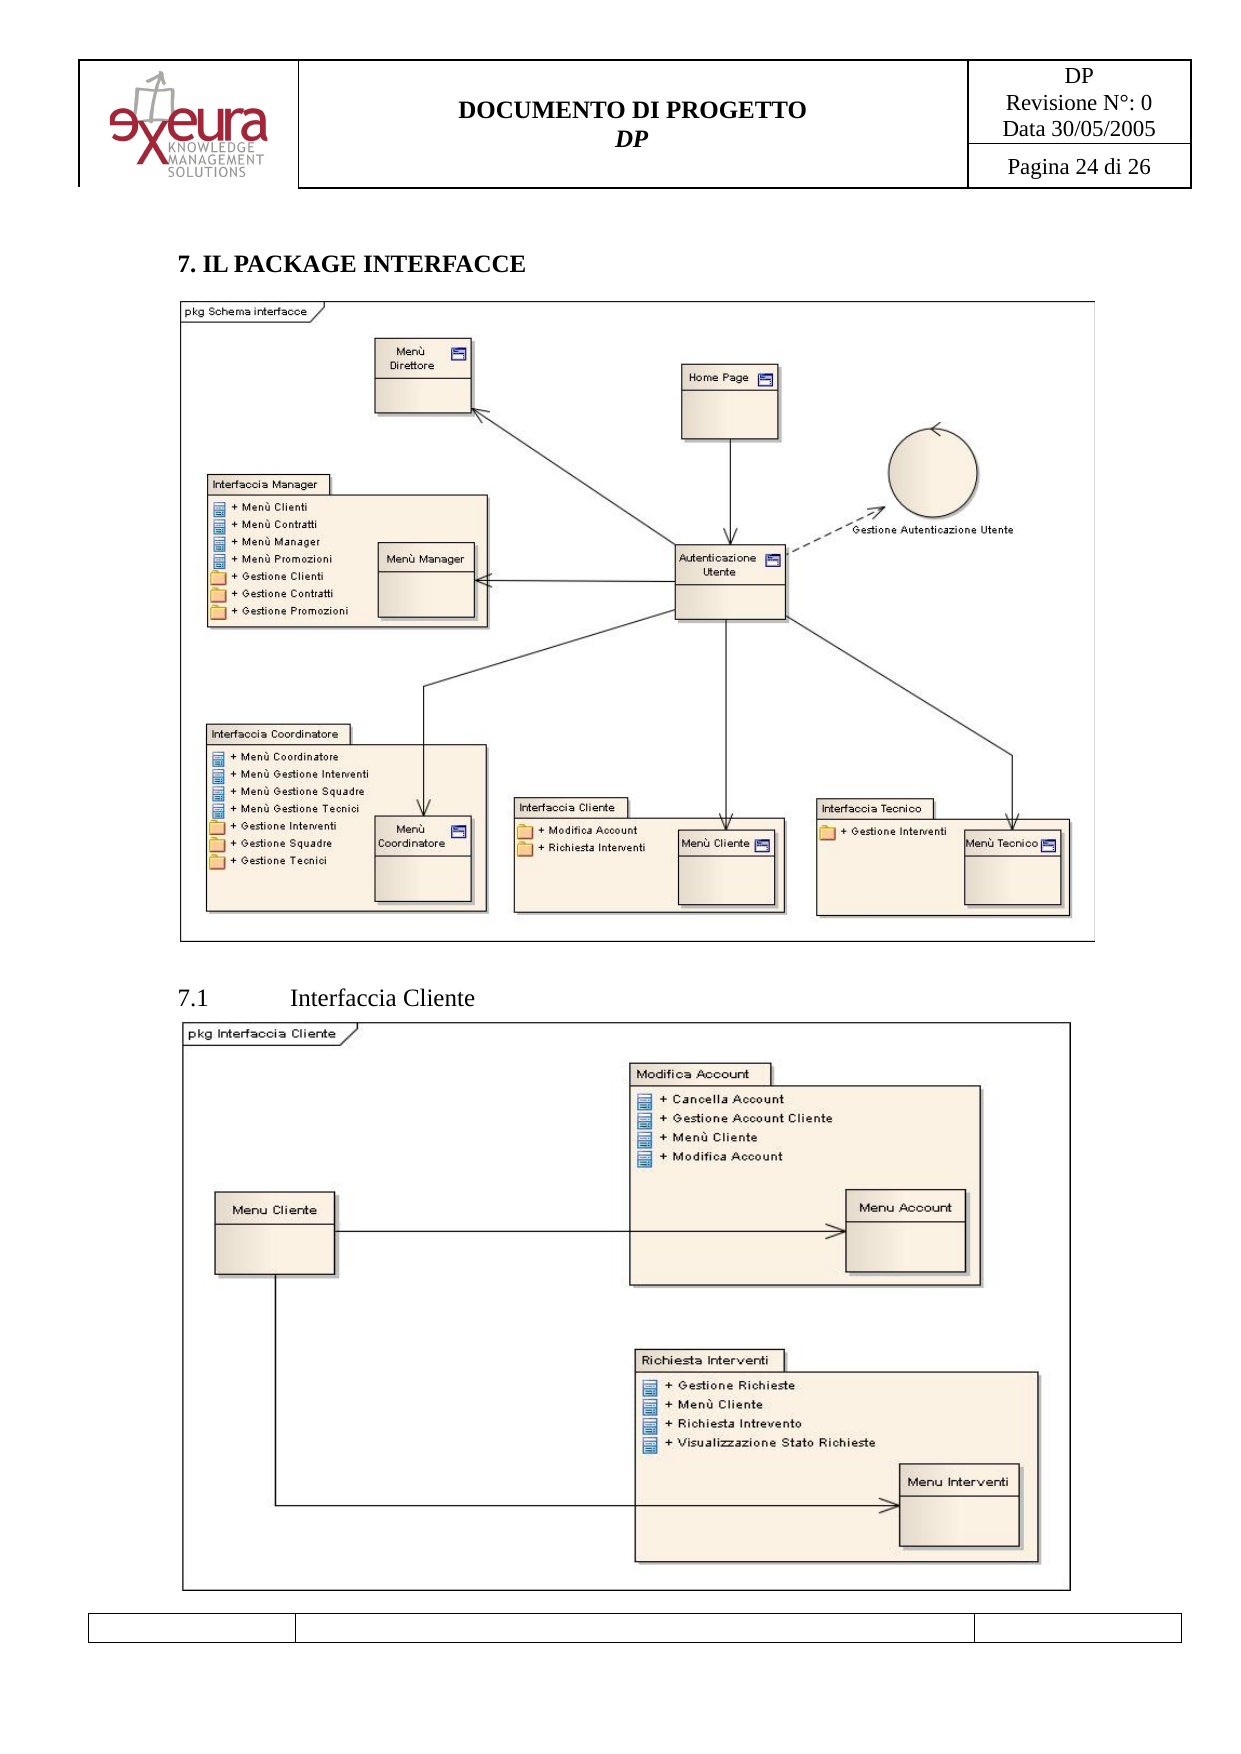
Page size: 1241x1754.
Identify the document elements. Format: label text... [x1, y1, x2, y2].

list Interfaccia Cliente [177, 983, 1092, 1011]
picture [181, 1021, 1071, 1591]
subtitle Il Package Interfacce [177, 249, 1092, 278]
picture [109, 71, 268, 177]
picture [179, 301, 1095, 942]
